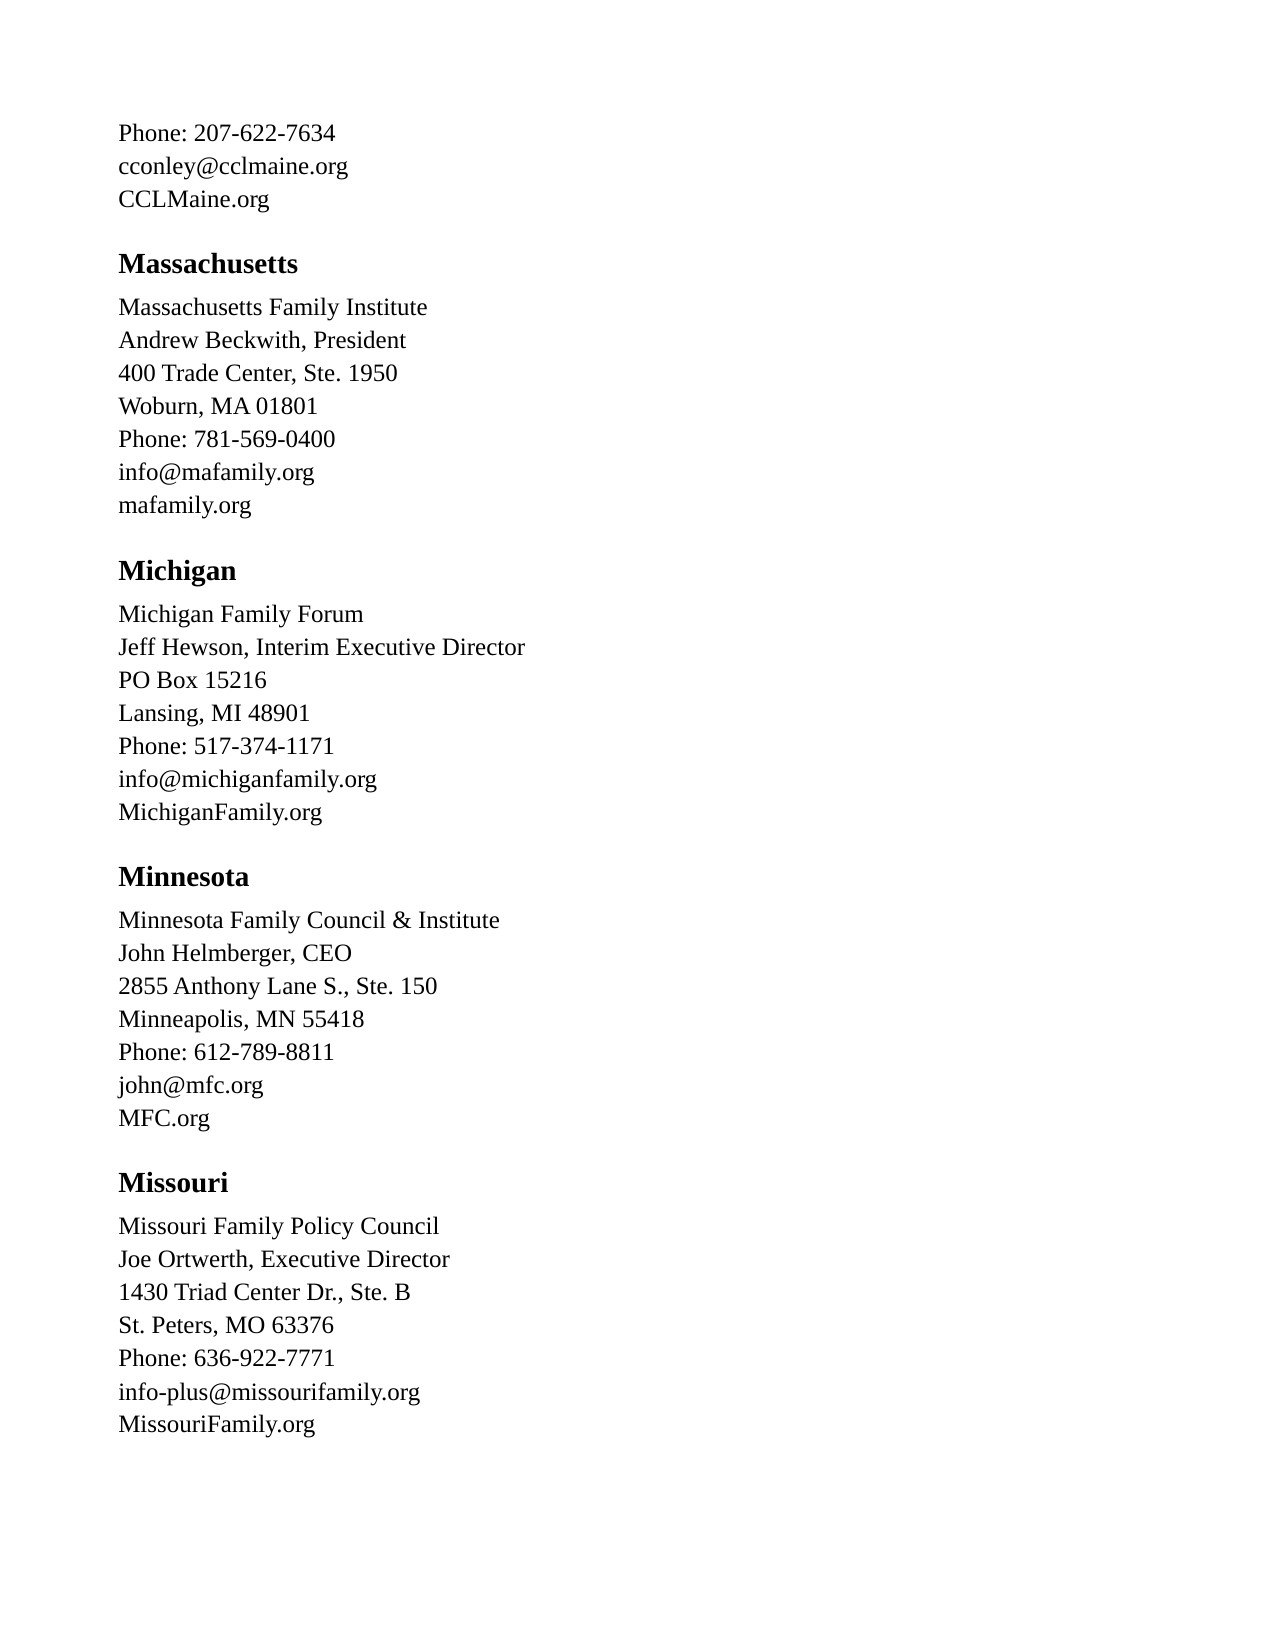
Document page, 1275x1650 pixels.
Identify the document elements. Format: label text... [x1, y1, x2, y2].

subtitle Michigan [118, 553, 1157, 586]
text Massachusetts Family Institute Andrew Beckwith, President 400 Trade Center, Ste. 1950 Woburn, MA 01801 Phone: 781-569-0400 info@mafamily.org mafamily.org [118, 292, 1157, 519]
text Missouri Family Policy Council Joe Ortwerth, Executive Director 1430 Triad Center Dr., Ste. B St. Peters, MO 63376 Phone: 636-922-7771 info-plus@missourifamily.org MissouriFamily.org [118, 1211, 1157, 1438]
subtitle Minnesota [118, 859, 1157, 893]
subtitle Massachusetts [118, 246, 1157, 280]
text Phone: 207-622-7634 cconley@cclmaine.org CCLMaine.org [118, 118, 1157, 213]
subtitle Missouri [118, 1165, 1157, 1199]
text Minnesota Family Council & Institute John Helmberger, CEO 2855 Anthony Lane S., Ste. 150 Minneapolis, MN 55418 Phone: 612-789-8811 john@mfc.org MFC.org [118, 905, 1157, 1132]
text Michigan Family Forum Jeff Hewson, Interim Executive Director PO Box 15216 Lansing, MI 48901 Phone: 517-374-1171 info@michiganfamily.org MichiganFamily.org [118, 599, 1157, 826]
